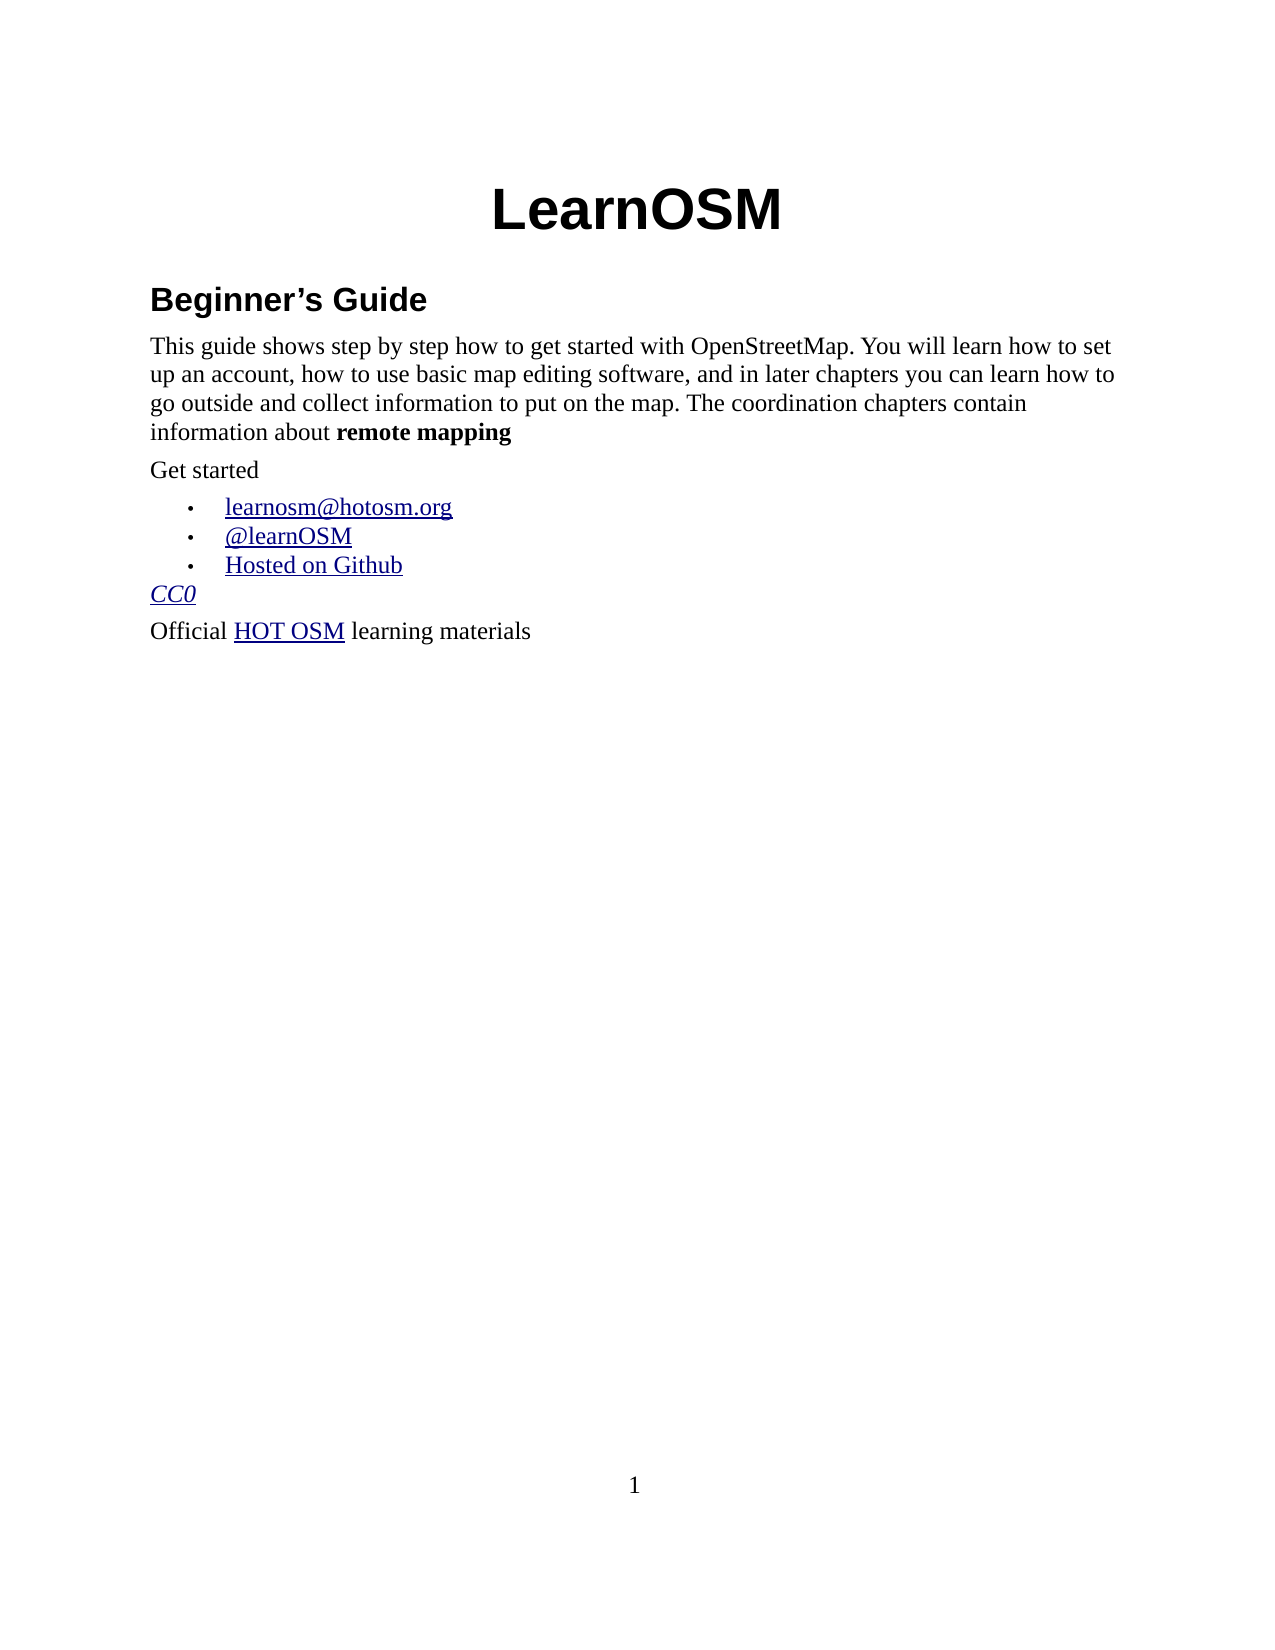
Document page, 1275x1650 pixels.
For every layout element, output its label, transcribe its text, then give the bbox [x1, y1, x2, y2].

text Get started [150, 455, 1125, 483]
text CC0 [150, 579, 1125, 607]
list Hosted on Github [187, 550, 1125, 579]
text This guide shows step by step how to get started with OpenStreetMap. You will learn how to set up an account, how to use basic map editing software, and in later chapters you can learn how to go outside and collect information to put on the map. The coordination chapters contain information about remote mapping [150, 331, 1125, 446]
list learnosm@hotosm.org [187, 492, 1125, 521]
text Official HOT OSM learning materials [150, 616, 1125, 645]
list @learnOSM [187, 521, 1125, 550]
subtitle Beginner’s Guide [150, 279, 1125, 318]
title LearnOSM [150, 175, 1125, 242]
